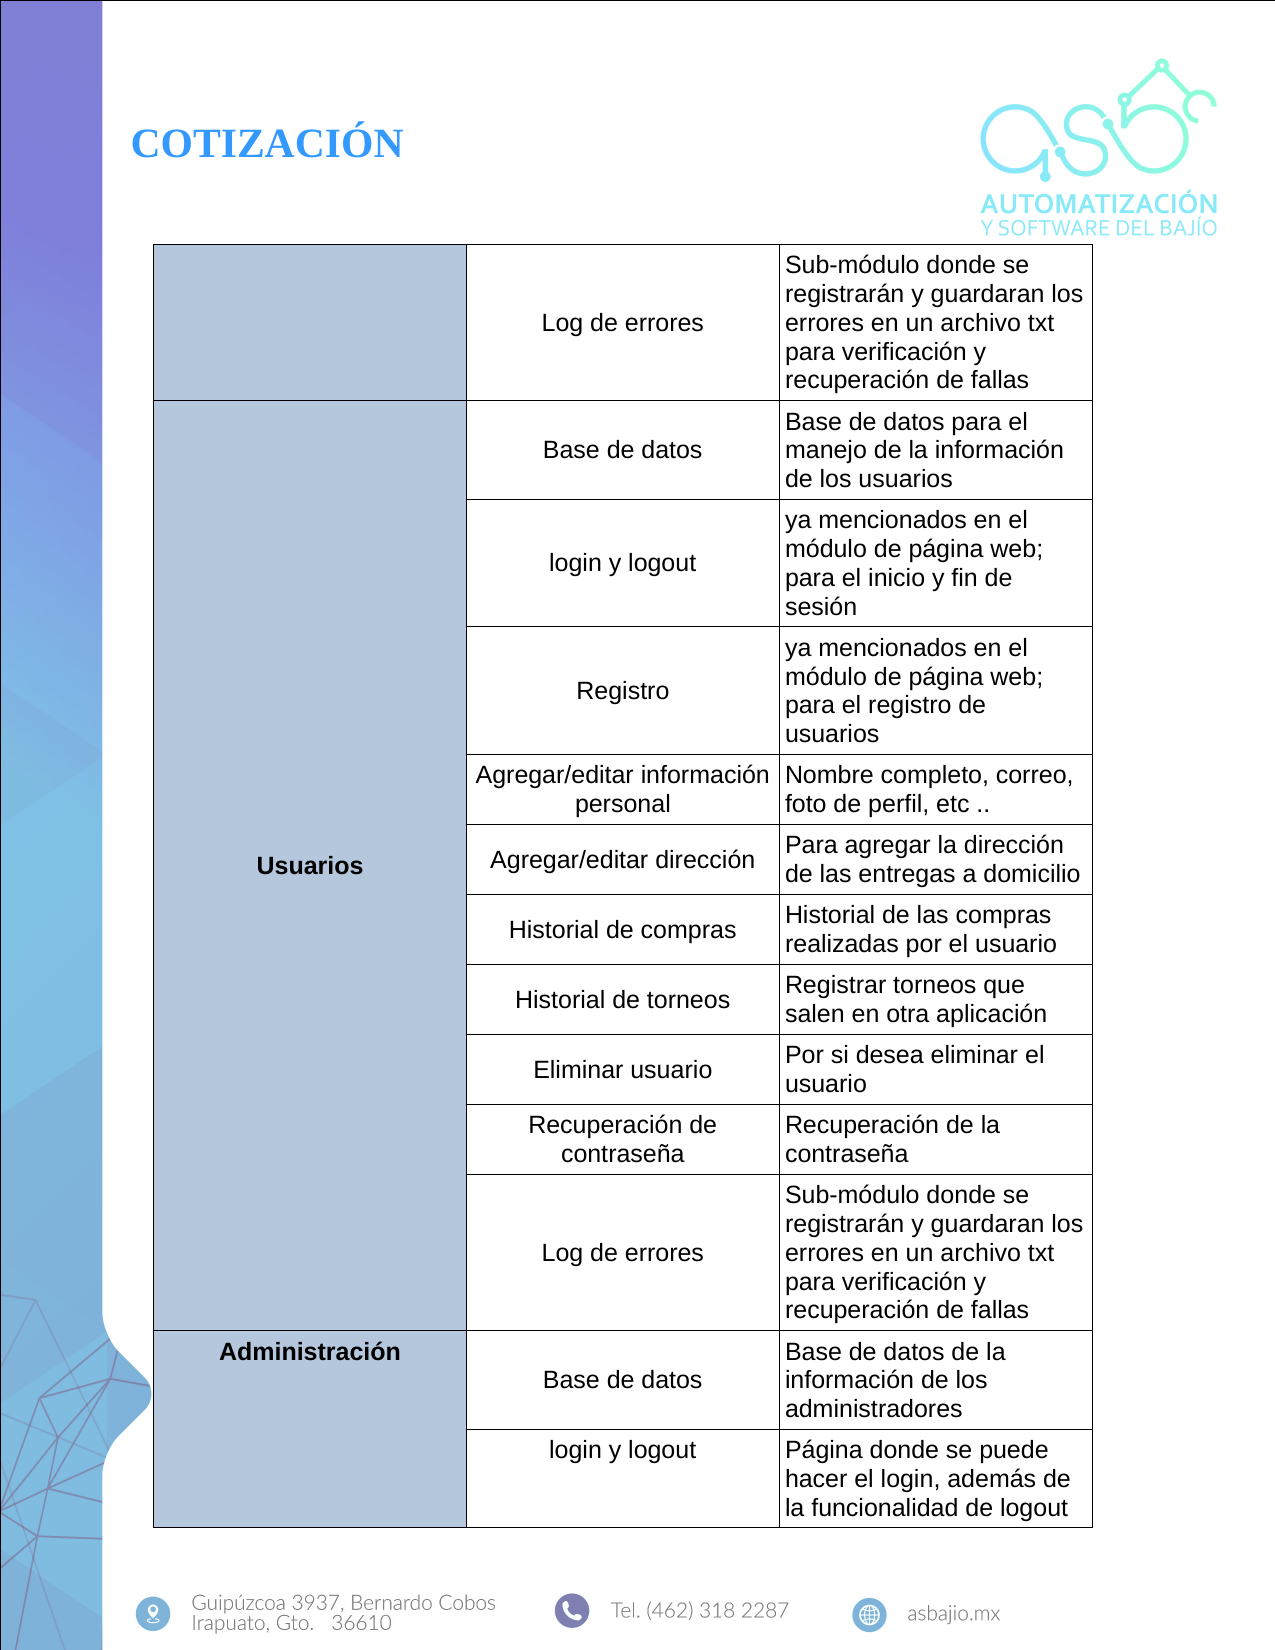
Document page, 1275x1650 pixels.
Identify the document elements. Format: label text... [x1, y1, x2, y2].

table_cell Página donde se puede hacer el login, además de la funcionalidad de logout [780, 1430, 1092, 1527]
table_cell Recuperación de la contraseña [780, 1105, 1092, 1173]
table_cell Log de errores [467, 245, 779, 400]
table_cell Registrar torneos que salen en otra aplicación [780, 965, 1092, 1033]
table_cell Administración [154, 1331, 466, 1527]
table_cell ya mencionados en el módulo de página web; para el registro de usuarios [780, 627, 1092, 753]
table_cell Agregar/editar información personal [467, 755, 779, 823]
table_cell login y logout [467, 500, 779, 626]
table_cell Historial de compras [467, 895, 779, 963]
table_cell ya mencionados en el módulo de página web; para el inicio y fin de sesión [780, 500, 1092, 626]
table_cell login y logout [467, 1430, 779, 1527]
table_cell Usuarios [154, 401, 466, 1330]
table_cell Base de datos de la información de los administradores [780, 1331, 1092, 1428]
table_cell Eliminar usuario [467, 1035, 779, 1103]
table_cell Sub-módulo donde se registrarán y guardaran los errores en un archivo txt para verificación y recuperación de fallas [780, 1175, 1092, 1330]
table_cell Log de errores [467, 1175, 779, 1330]
table_cell Sub-módulo donde se registrarán y guardaran los errores en un archivo txt para verificación y recuperación de fallas [780, 245, 1092, 400]
table_cell Base de datos [467, 401, 779, 498]
table_cell Historial de torneos [467, 965, 779, 1033]
table_cell Base de datos [467, 1331, 779, 1428]
table_cell Para agregar la dirección de las entregas a domicilio [780, 825, 1092, 893]
table_cell Nombre completo, correo, foto de perfil, etc .. [780, 755, 1092, 823]
table_cell Base de datos para el manejo de la información de los usuarios [780, 401, 1092, 498]
table_cell Registro [467, 627, 779, 753]
table_cell Agregar/editar dirección [467, 825, 779, 893]
table_cell Recuperación de contraseña [467, 1105, 779, 1173]
table_cell Historial de las compras realizadas por el usuario [780, 895, 1092, 963]
table_cell Por si desea eliminar el usuario [780, 1035, 1092, 1103]
